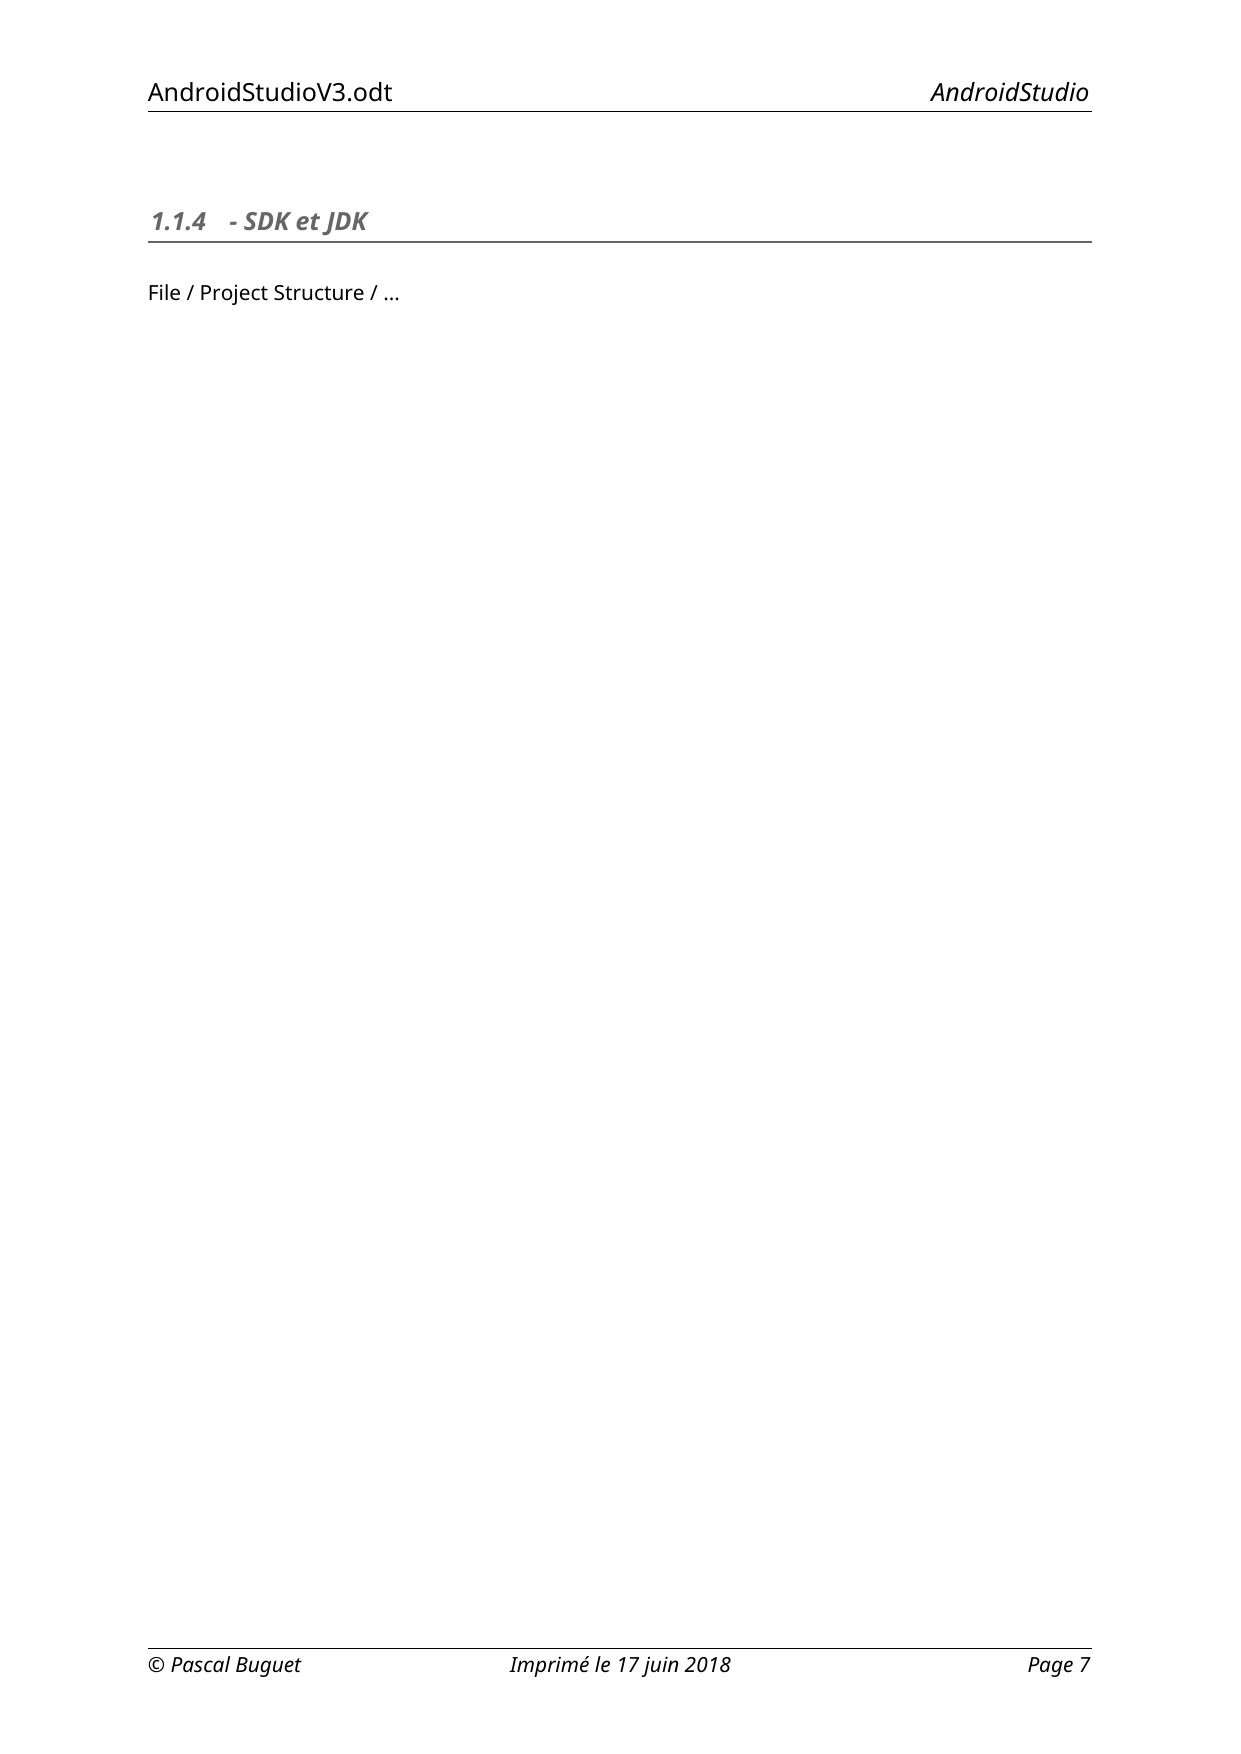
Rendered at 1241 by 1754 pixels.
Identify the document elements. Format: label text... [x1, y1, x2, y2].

text File / Project Structure / ... [148, 278, 1092, 306]
subtitle - SDK et JDK [148, 201, 1092, 241]
